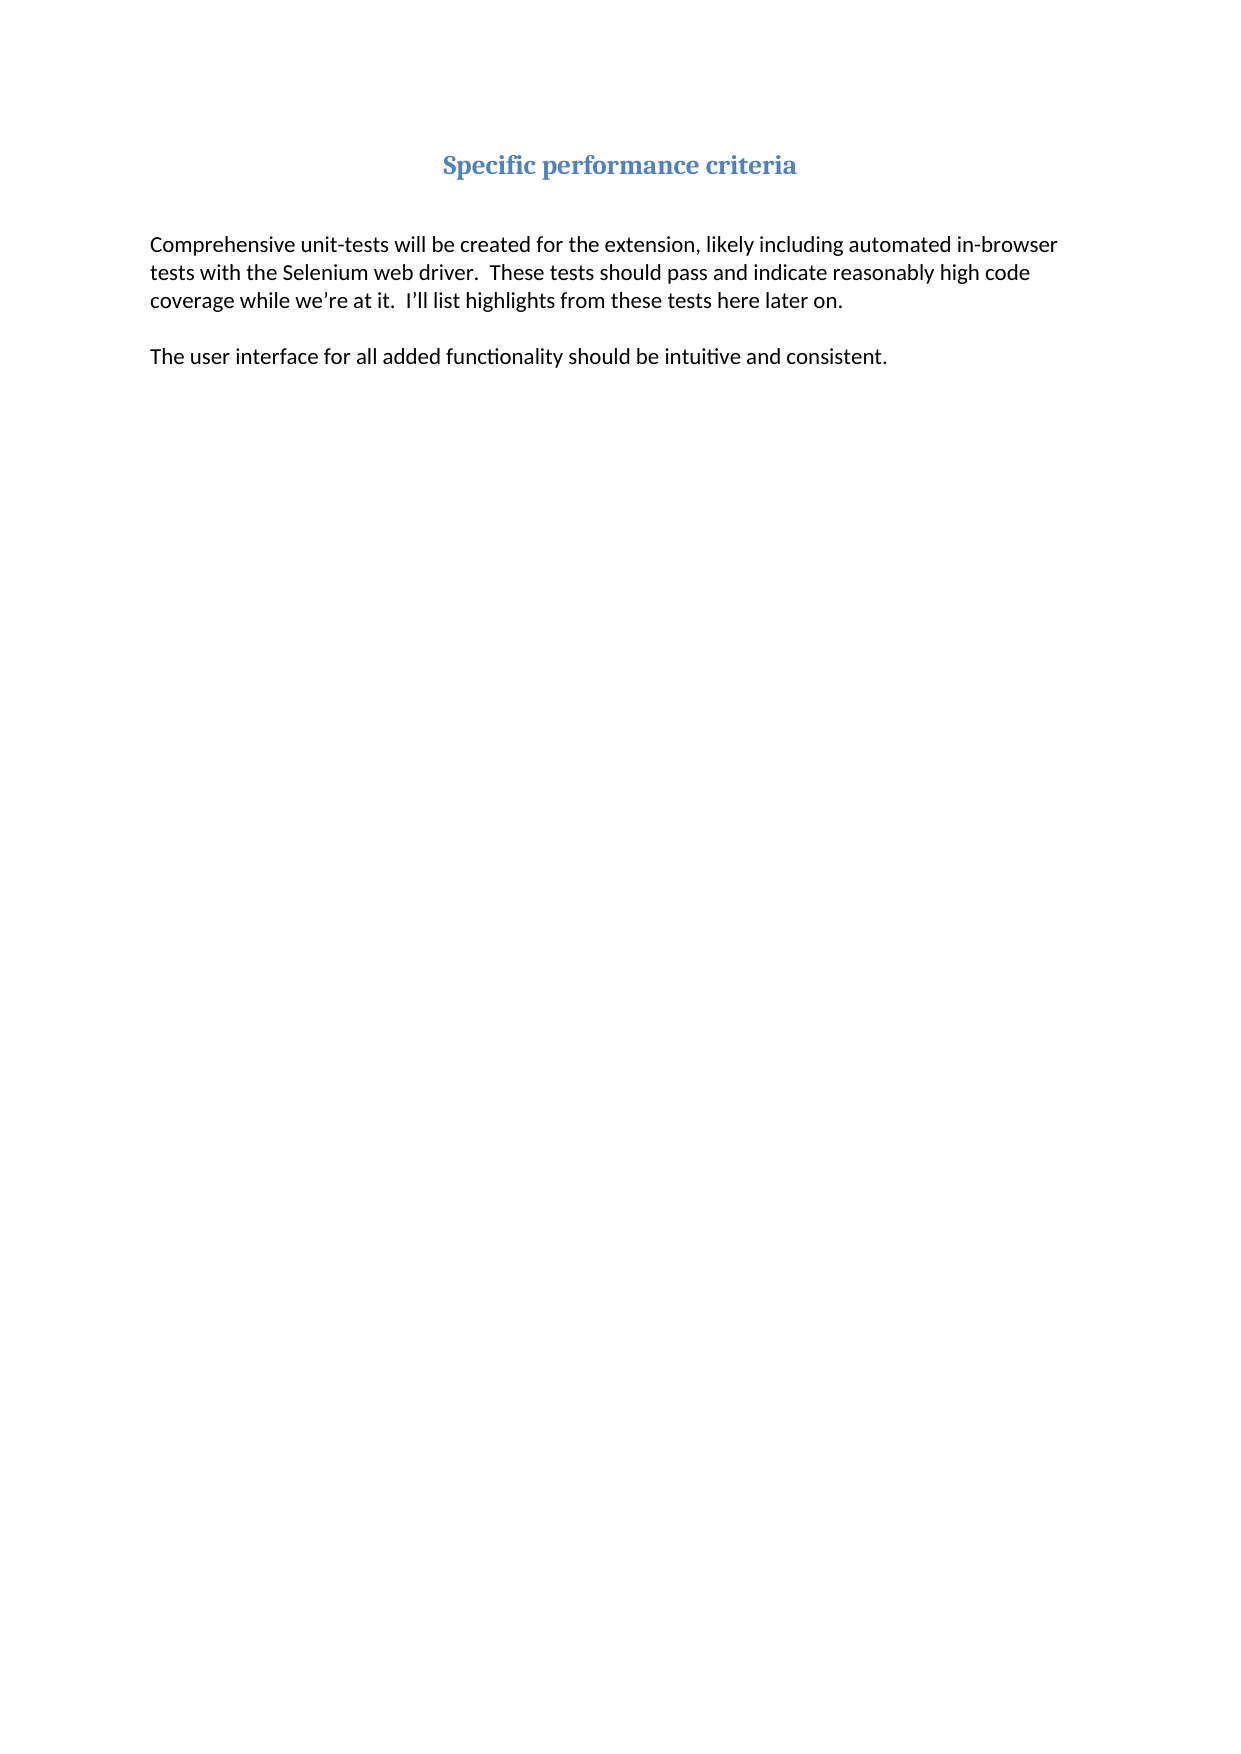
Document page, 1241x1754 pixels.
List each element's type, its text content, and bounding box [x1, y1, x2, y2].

text Comprehensive unit-tests will be created for the extension, likely including automated in-browser tests with the Selenium web driver. These tests should pass and indicate reasonably high code coverage while we’re at it. I’ll list highlights from these tests here later on. [150, 230, 1090, 314]
subtitle Specific performance criteria [150, 150, 1090, 181]
text The user interface for all added functionality should be intuitive and consistent. [150, 342, 1090, 370]
